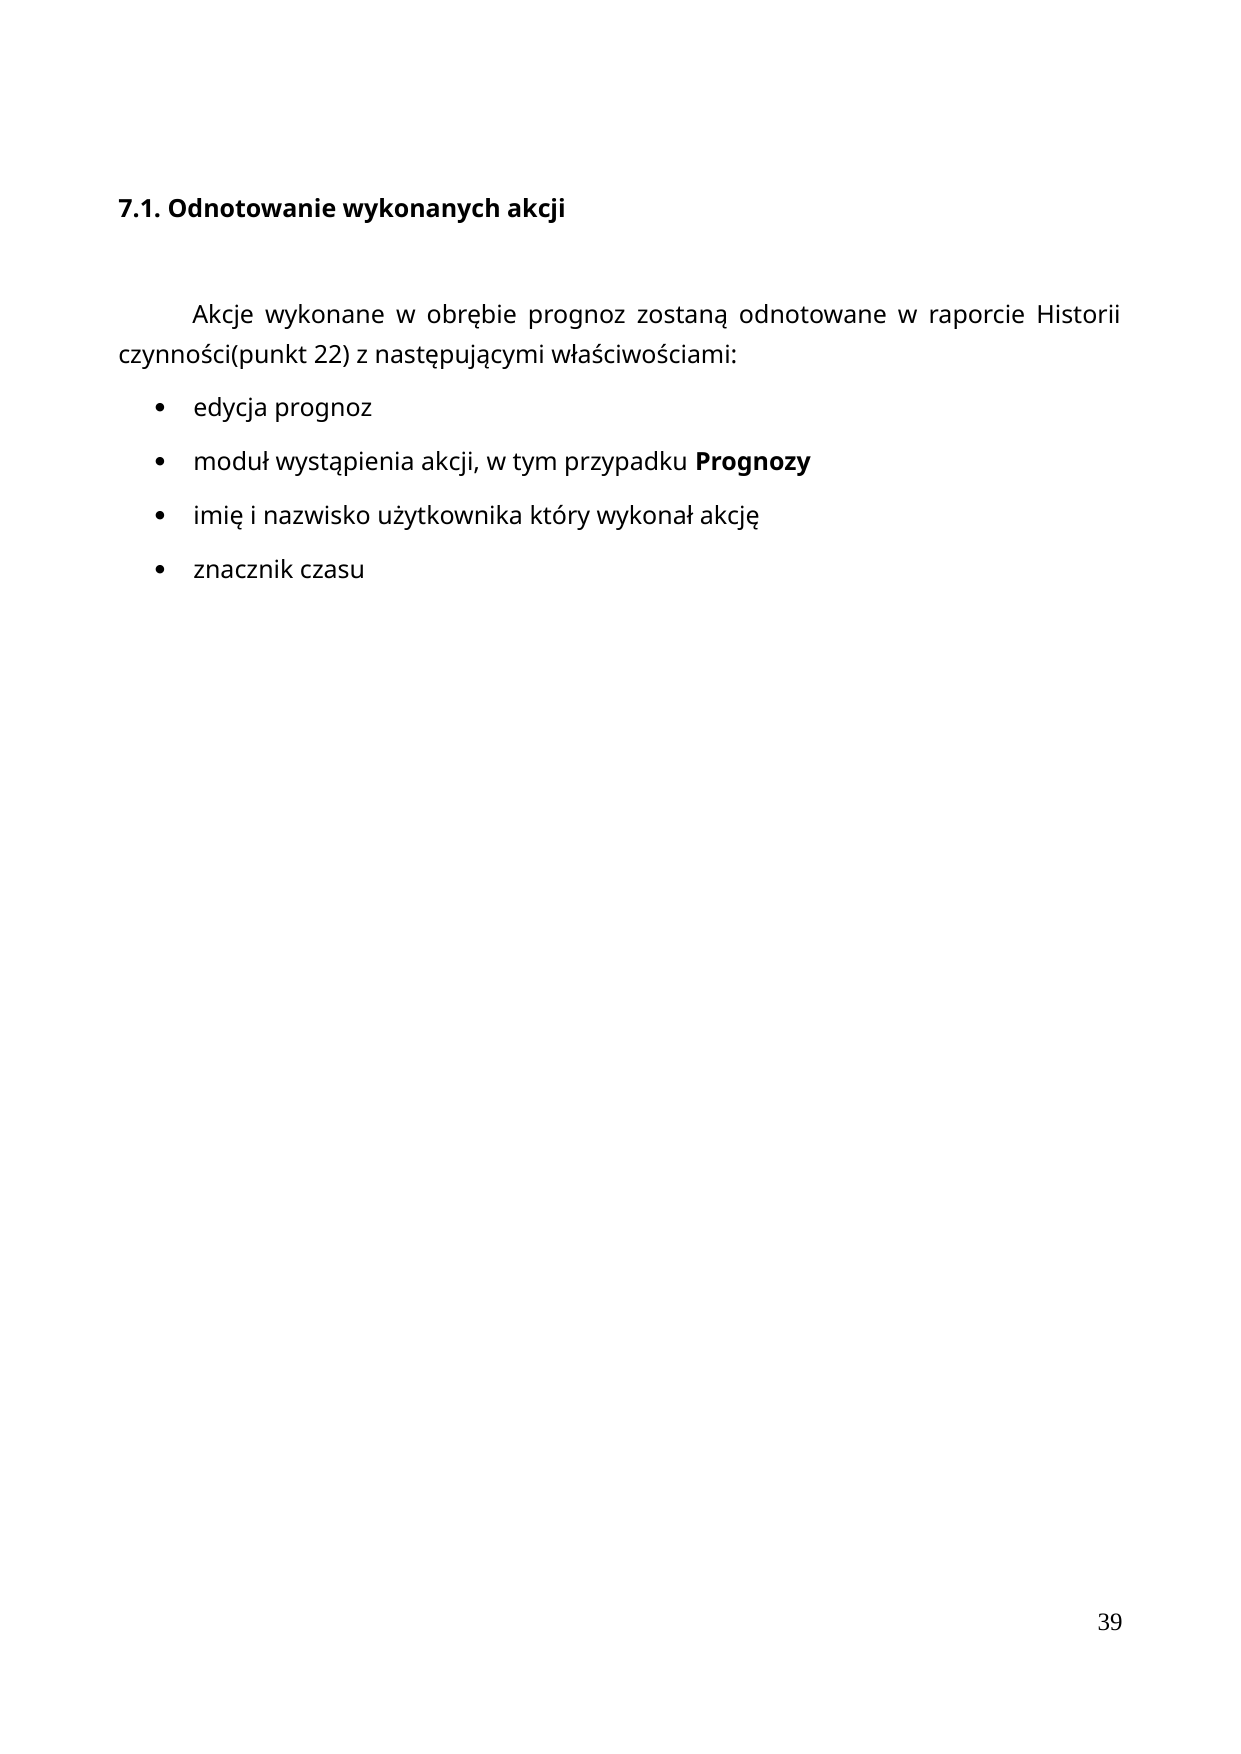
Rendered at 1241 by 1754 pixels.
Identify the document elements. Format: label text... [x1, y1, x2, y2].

list moduł wystąpienia akcji, w tym przypadku Prognozy [156, 444, 1122, 478]
list edycja prognoz [156, 390, 1122, 424]
list imię i nazwisko użytkownika który wykonał akcję [156, 498, 1122, 532]
text Akcje wykonane w obrębie prognoz zostaną odnotowane w raporcie Historii czynności(punkt 22) z następującymi właściwościami: [118, 297, 1122, 370]
list znacznik czasu [156, 551, 1122, 585]
subtitle 7.1. Odnotowanie wykonanych akcji [118, 191, 1122, 225]
